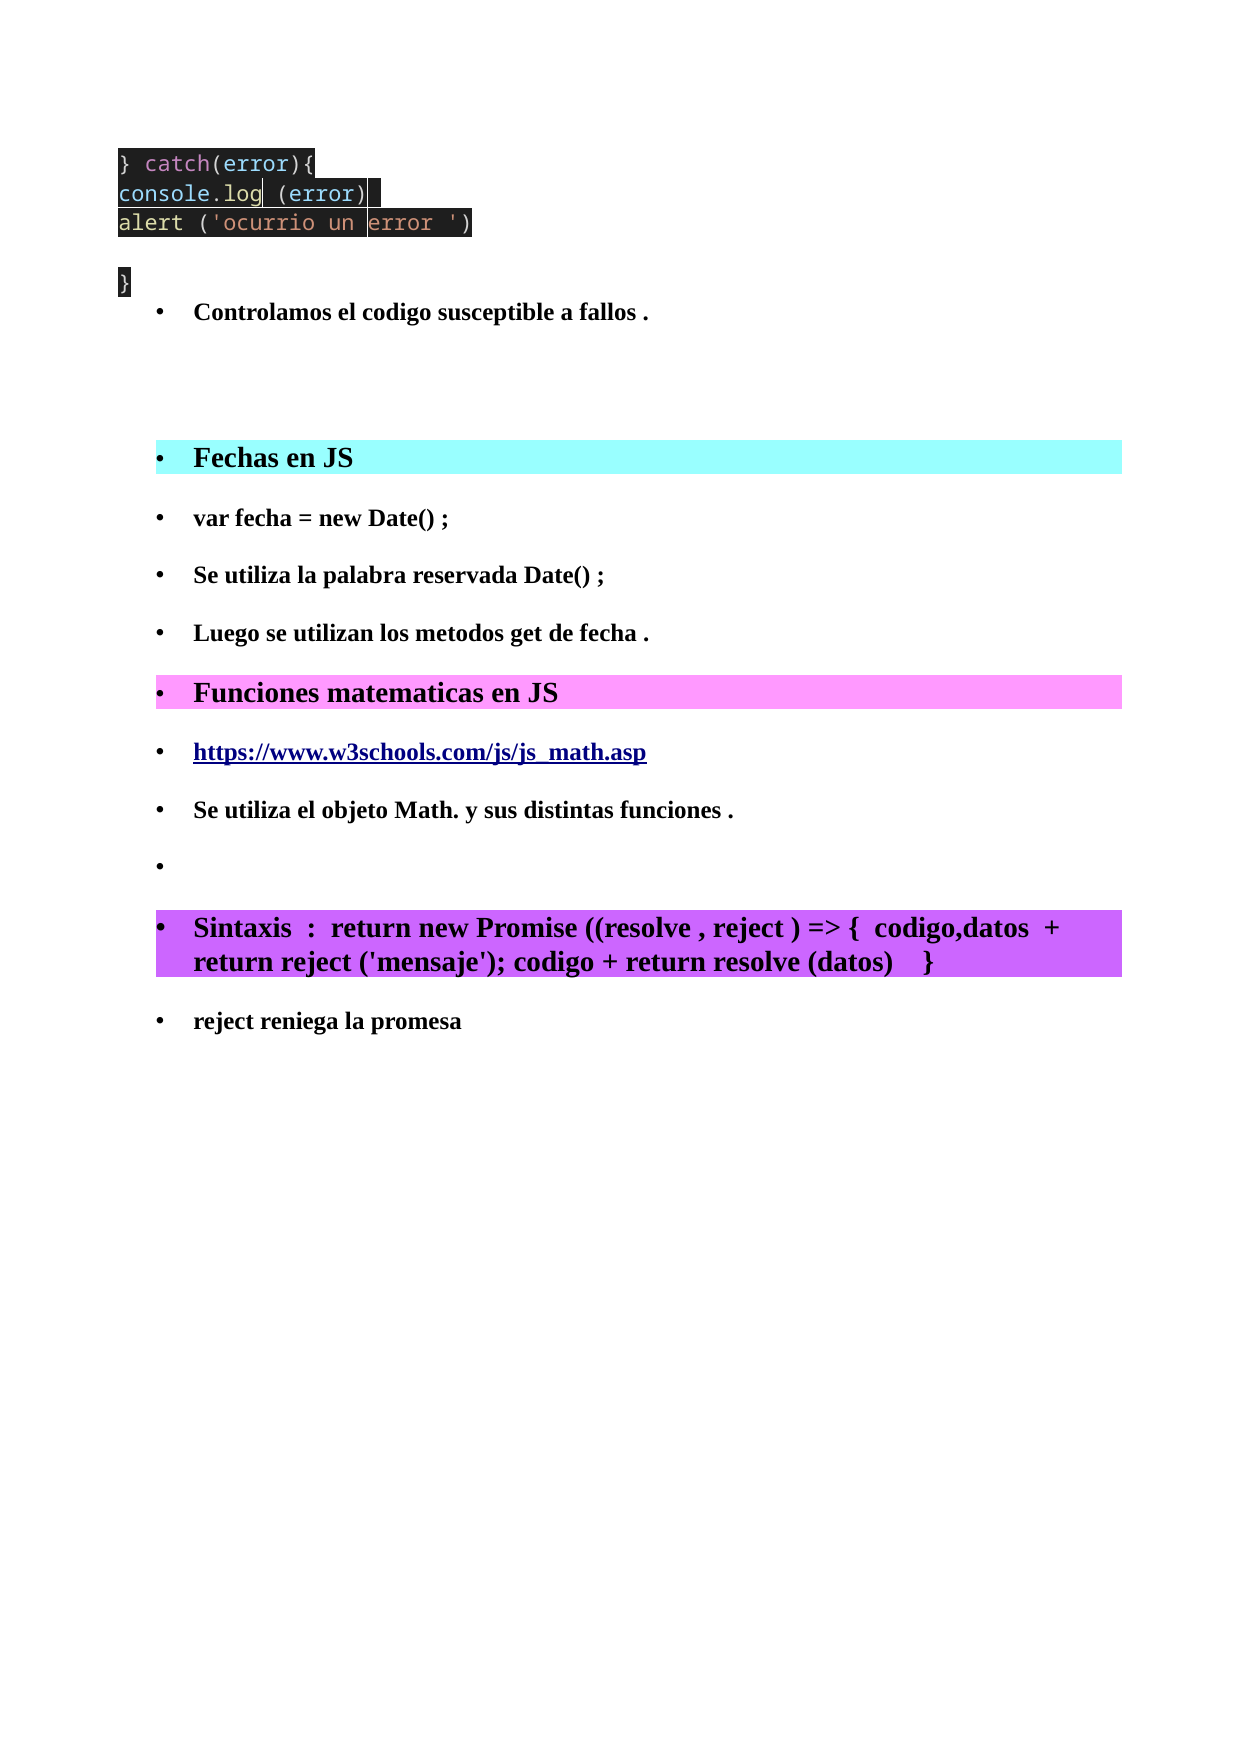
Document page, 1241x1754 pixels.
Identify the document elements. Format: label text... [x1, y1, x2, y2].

text } [118, 267, 1122, 297]
list Fechas en JS [156, 440, 1122, 474]
list Luego se utilizan los metodos get de fecha . [156, 618, 1122, 646]
list Se utiliza el objeto Math. y sus distintas funciones . [156, 795, 1122, 824]
list var fecha = new Date() ; [156, 503, 1122, 531]
list Se utiliza la palabra reservada Date() ; [156, 560, 1122, 589]
text console.log (error) [118, 178, 1122, 207]
list https://www.w3schools.com/js/js_math.asp [156, 737, 1122, 766]
list reject reniega la promesa [156, 1006, 1122, 1035]
list Sintaxis : return new Promise ((resolve , reject ) => { codigo,datos + return reject ('mensaje'); codigo + return resolve (datos) } [156, 910, 1122, 977]
list Funciones matematicas en JS [156, 675, 1122, 709]
text alert ('ocurrio un error ') [118, 207, 1122, 237]
list Controlamos el codigo susceptible a fallos . [156, 297, 1122, 325]
text } catch(error){ [118, 148, 1122, 178]
